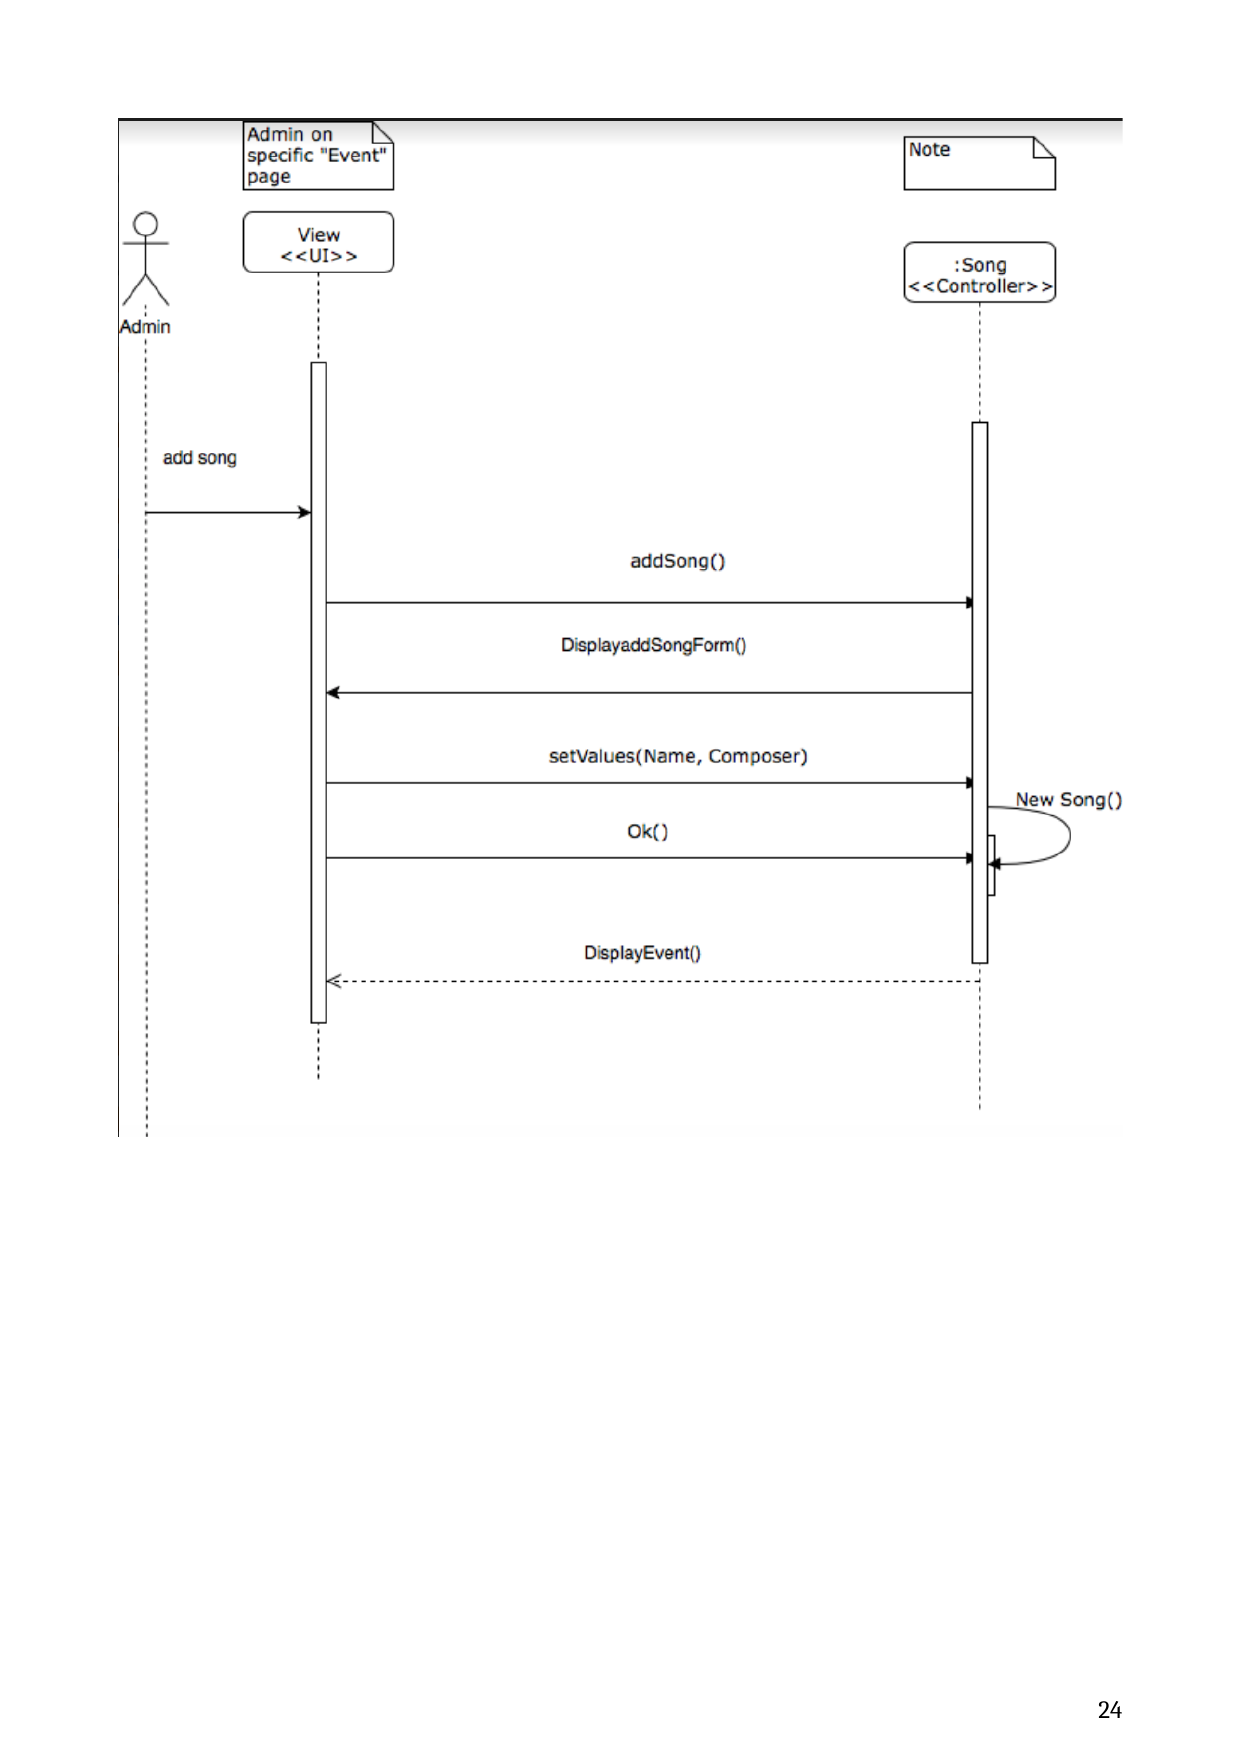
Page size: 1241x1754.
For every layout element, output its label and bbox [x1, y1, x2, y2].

picture [118, 118, 1123, 1137]
